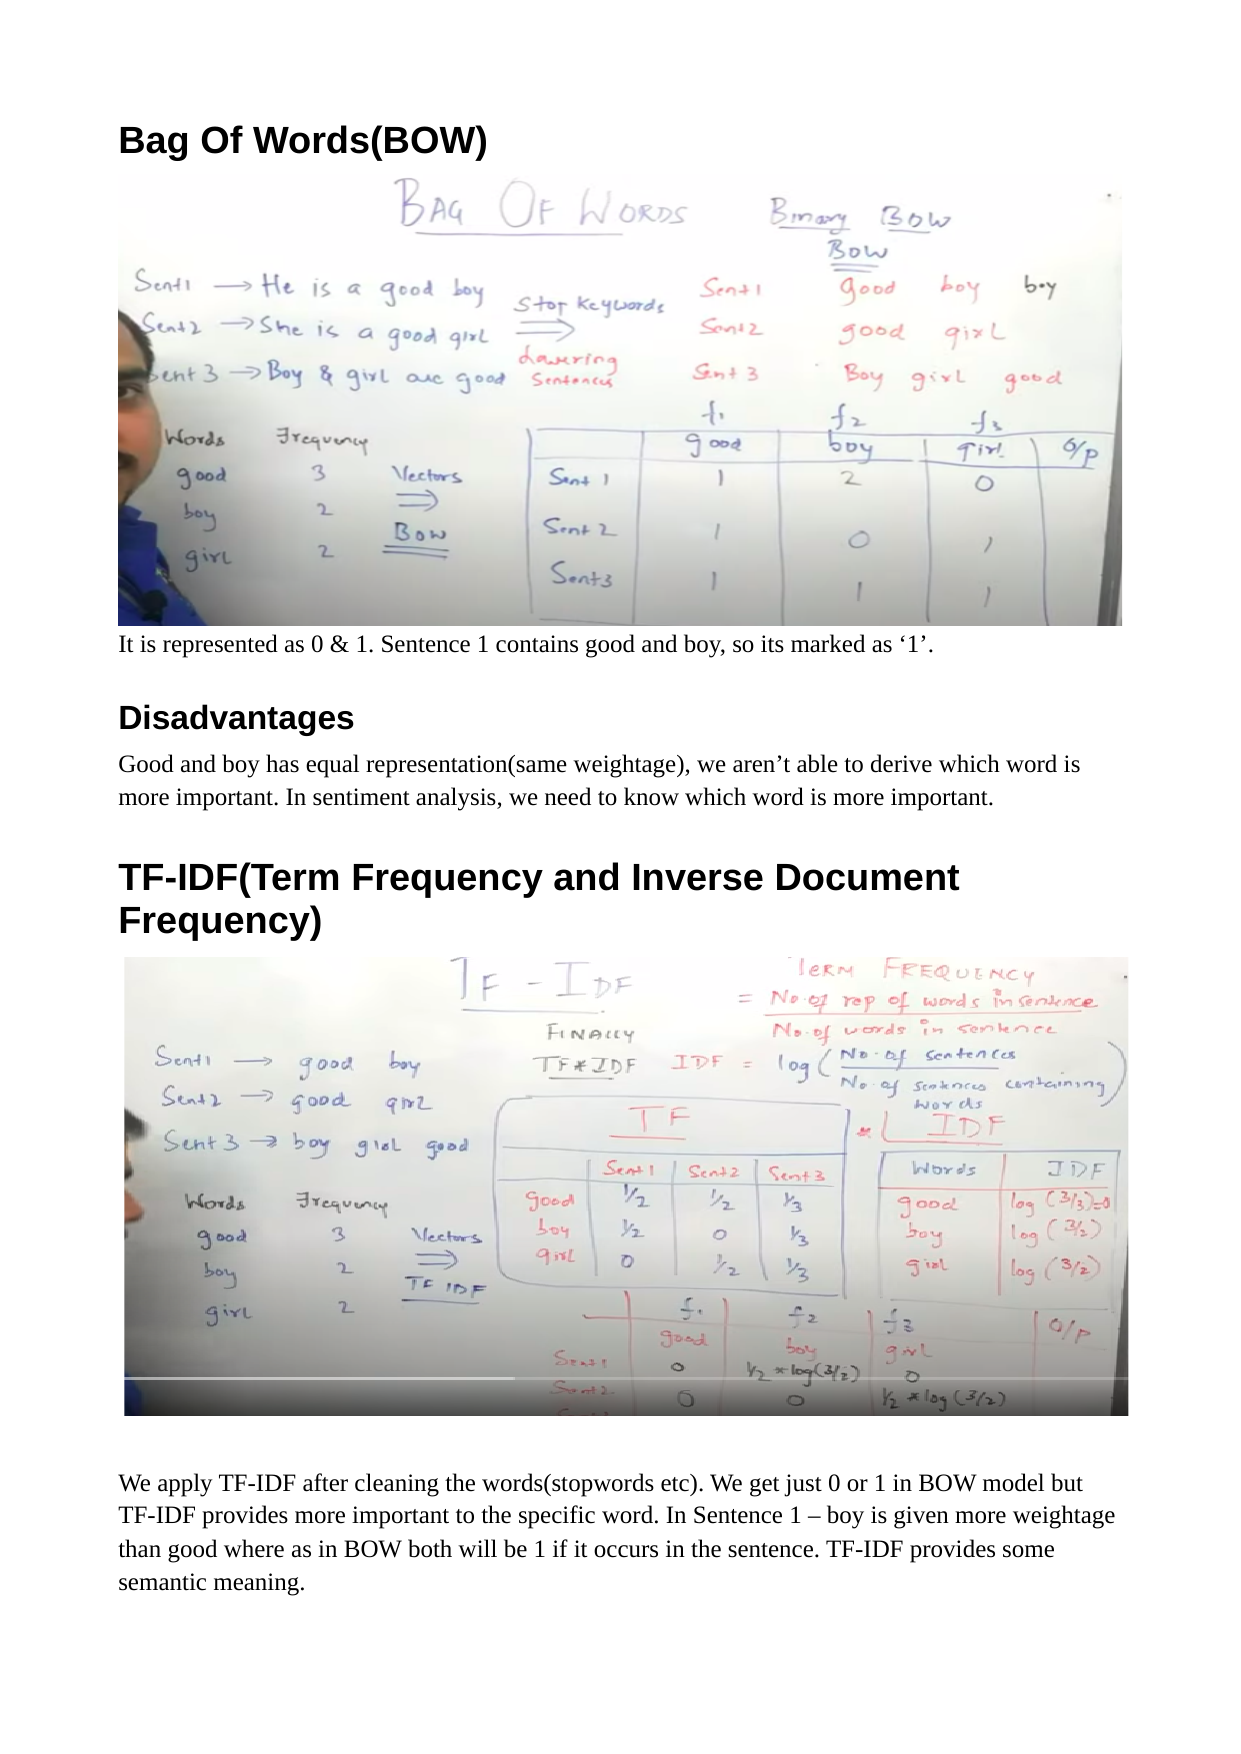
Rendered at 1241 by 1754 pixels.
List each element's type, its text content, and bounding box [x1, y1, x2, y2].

subtitle TF-IDF(Term Frequency and Inverse Document Frequency) [118, 854, 1122, 942]
text Good and boy has equal representation(same weightage), we aren’t able to derive which word is more important. In sentiment analysis, we need to know which word is more important. [118, 749, 1122, 811]
text It is represented as 0 & 1. Sentence 1 contains good and boy, so its marked as ‘1’. [118, 626, 1122, 658]
subtitle Bag Of Words(BOW) [118, 118, 1122, 162]
picture [124, 957, 1129, 1416]
text We apply TF-IDF after cleaning the words(stopwords etc). We get just 0 or 1 in BOW model but TF-IDF provides more important to the specific word. In Sentence 1 – boy is given more weightage than good where as in BOW both will be 1 if it occurs in the sentence. TF-IDF provides some semantic meaning. [118, 1468, 1122, 1595]
subtitle Disadvantages [118, 698, 1122, 736]
picture [118, 174, 1123, 626]
